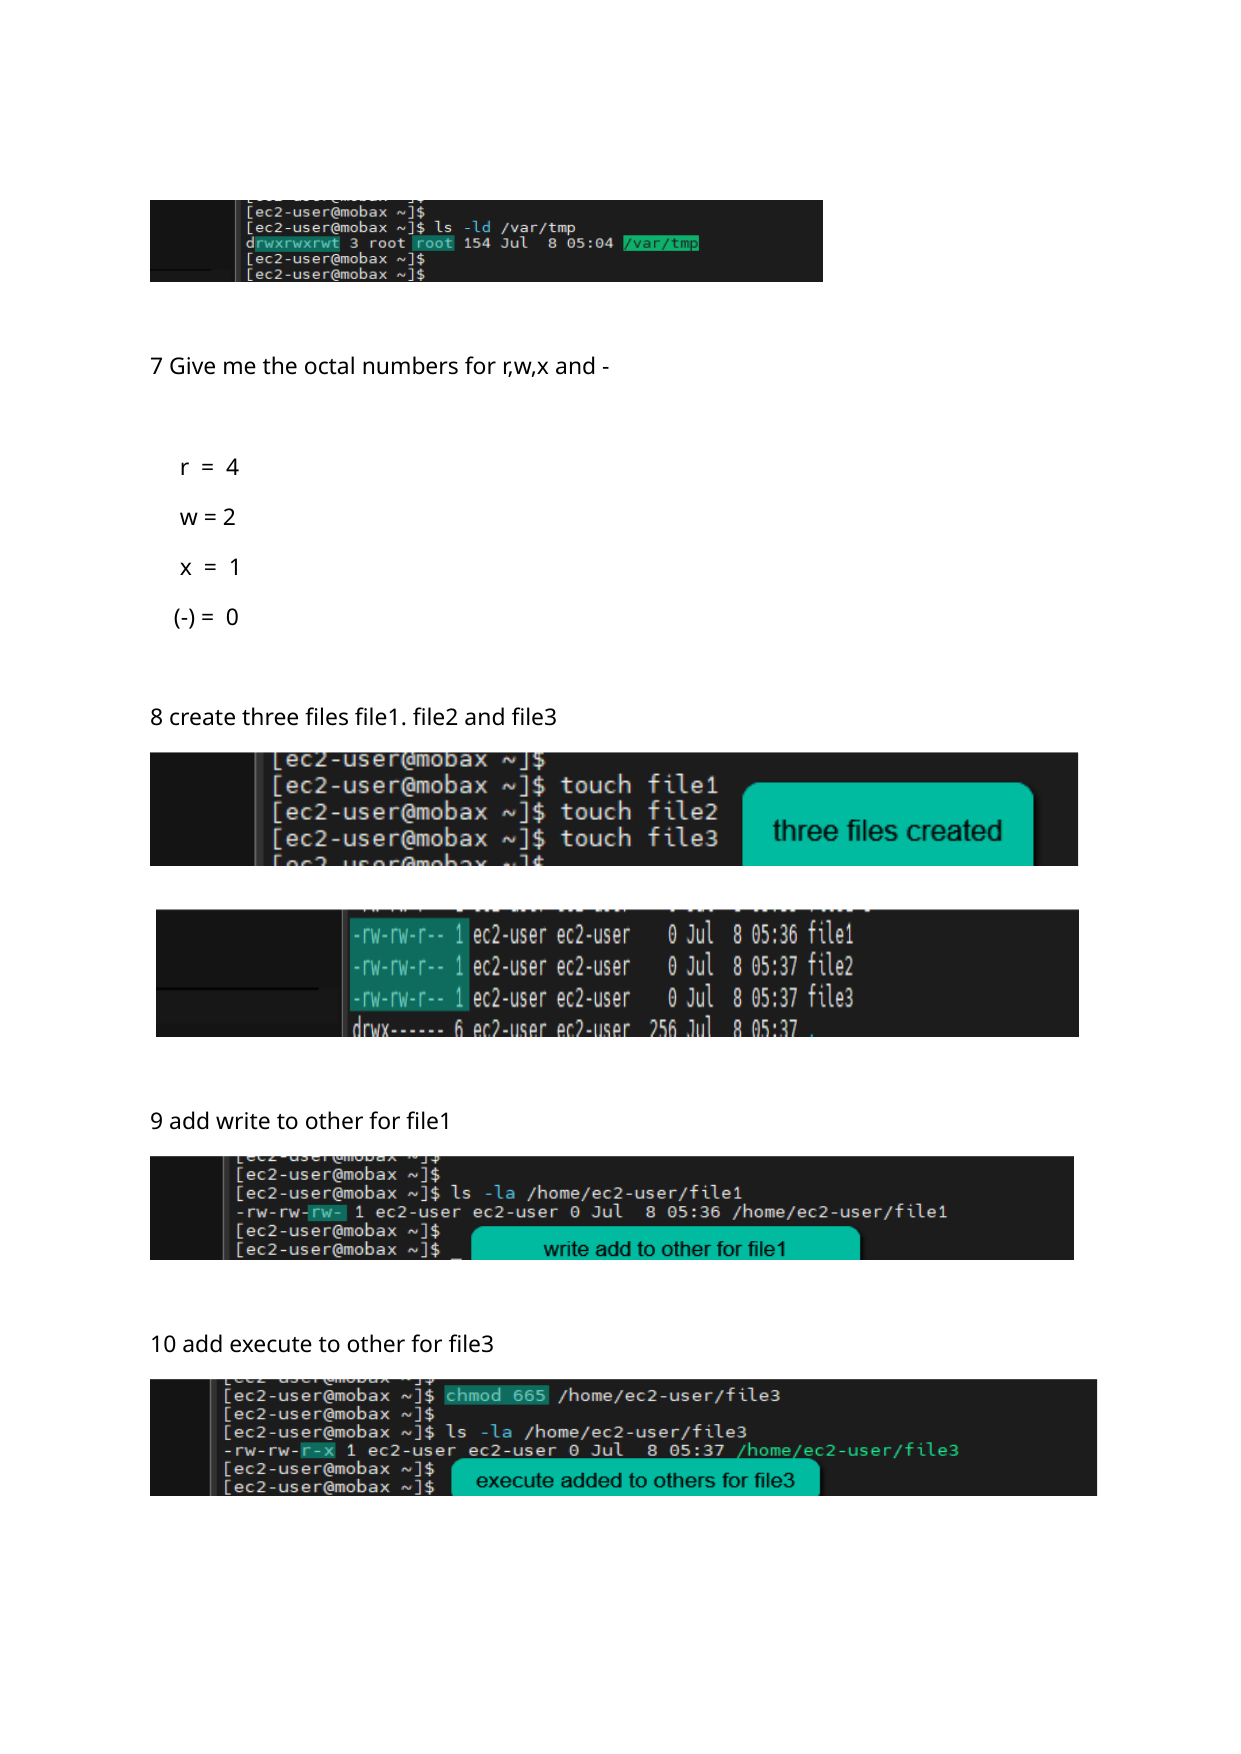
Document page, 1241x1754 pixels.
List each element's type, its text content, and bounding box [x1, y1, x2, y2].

text 10 add execute to other for file3 [150, 1328, 1090, 1359]
text r = 4 [150, 451, 1090, 482]
text 9 add write to other for file1 [150, 1105, 1090, 1136]
text 8 create three files file1. file2 and file3 [150, 701, 1090, 732]
text x = 1 [150, 551, 1090, 582]
text w = 2 [150, 501, 1090, 532]
text (-) = 0 [150, 601, 1090, 632]
text 7 Give me the octal numbers for r,w,x and - [150, 350, 1090, 382]
